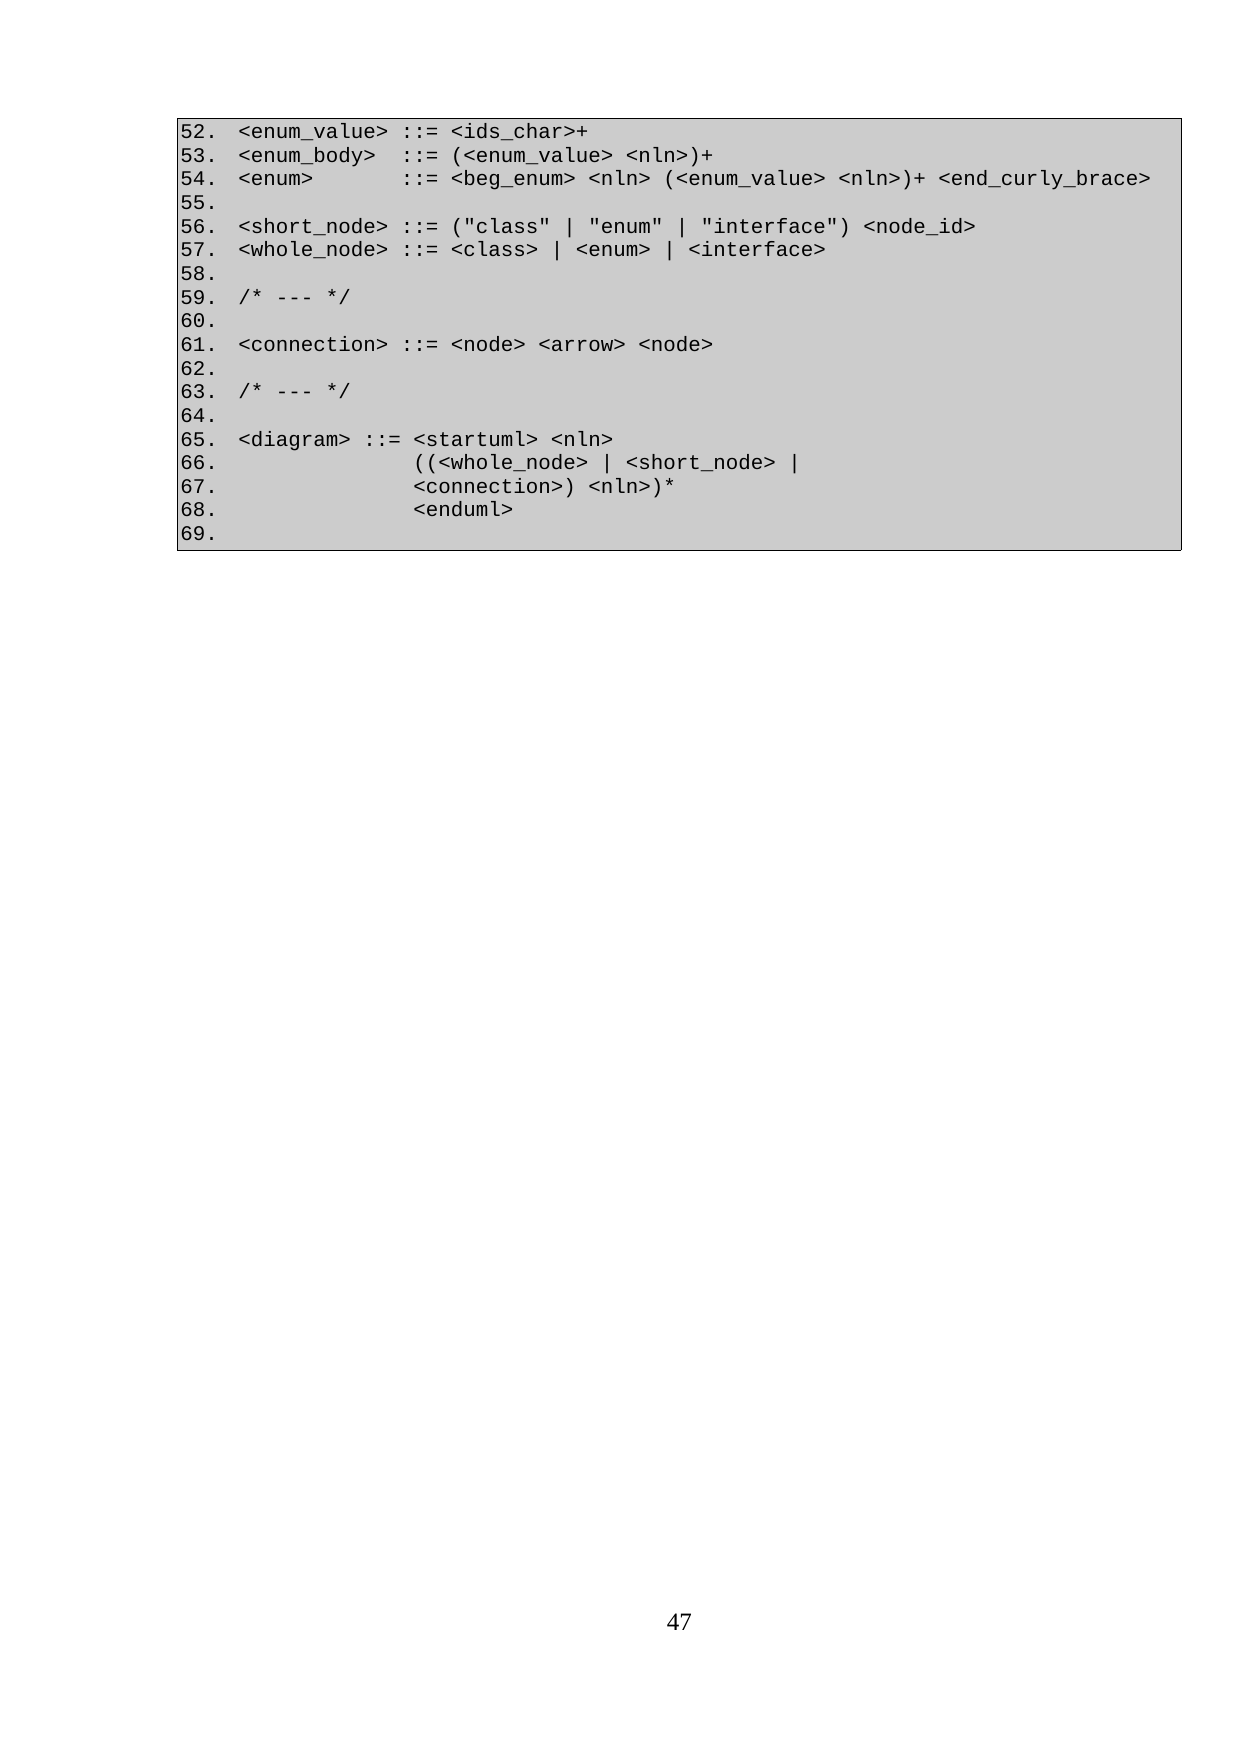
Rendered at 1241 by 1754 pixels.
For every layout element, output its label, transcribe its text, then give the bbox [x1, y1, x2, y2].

list /* --- */ [178, 378, 1181, 402]
list <enum> ::= <beg_enum> <nln> (<enum_value> <nln>)+ <end_curly_brace> [178, 165, 1181, 189]
list <diagram> ::= <startuml> <nln> [178, 426, 1181, 449]
list <enum_value> ::= <ids_char>+ [178, 119, 1181, 142]
list ((<whole_node> | <short_node> | [178, 449, 1181, 473]
list <connection> ::= <node> <arrow> <node> [178, 331, 1181, 354]
list <short_node> ::= ("class" | "enum" | "interface") <node_id> [178, 213, 1181, 236]
list <connection>) <nln>)* [178, 473, 1181, 496]
list <enum_body> ::= (<enum_value> <nln>)+ [178, 142, 1181, 165]
list <enduml> [178, 496, 1181, 520]
list <whole_node> ::= <class> | <enum> | <interface> [178, 236, 1181, 260]
list /* --- */ [178, 284, 1181, 307]
